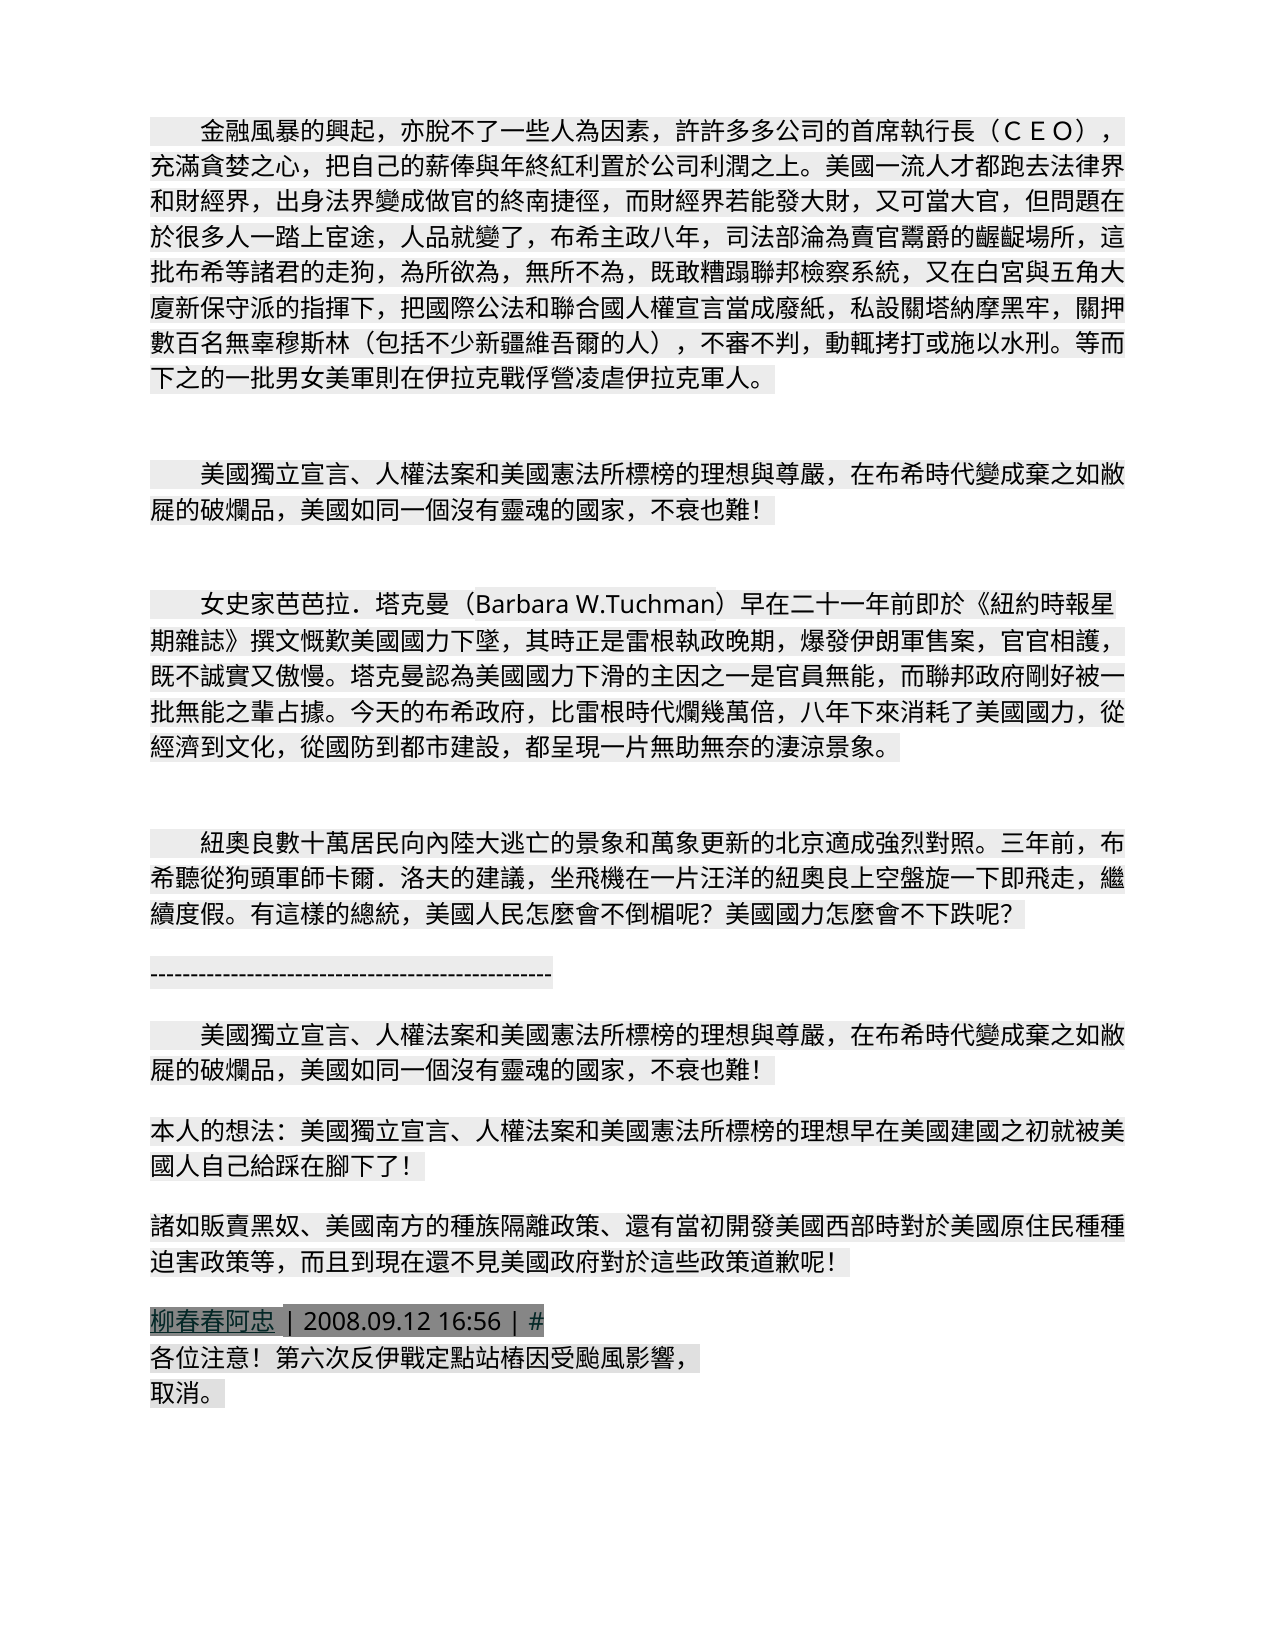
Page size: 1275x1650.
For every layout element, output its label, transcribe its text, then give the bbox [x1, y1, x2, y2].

text 各位注意！第六次反伊戰定點站樁因受颱風影響， 取消。 [150, 1337, 1125, 1408]
text 本人的想法：美國獨立宣言、人權法案和美國憲法所標榜的理想早在美國建國之初就被美國人自己給踩在腳下了！ [150, 1110, 1125, 1181]
text -------------------------------------------------- [150, 954, 1125, 989]
text 柳春春阿忠 | 2008.09.12 16:56 | # [150, 1302, 1125, 1337]
text 美國獨立宣言、人權法案和美國憲法所標榜的理想與尊嚴，在布希時代變成棄之如敝屣的破爛品，美國如同一個沒有靈魂的國家，不衰也難！ [150, 419, 1125, 525]
text 諸如販賣黑奴、美國南方的種族隔離政策、還有當初開發美國西部時對於美國原住民種種迫害政策等，而且到現在還不見美國政府對於這些政策道歉呢！ [150, 1206, 1125, 1277]
text 金融風暴的興起，亦脫不了一些人為因素，許許多多公司的首席執行長（ＣＥＯ），充滿貪婪之心，把自己的薪俸與年終紅利置於公司利潤之上。美國一流人才都跑去法律界和財經界，出身法界變成做官的終南捷徑，而財經界若能發大財，又可當大官，但問題在於很多人一踏上宦途，人品就變了，布希主政八年，司法部淪為賣官鬻爵的齷齪場所，這批布希等諸君的走狗，為所欲為，無所不為，既敢糟蹋聯邦檢察系統，又在白宮與五角大廈新保守派的指揮下，把國際公法和聯合國人權宣言當成廢紙，私設關塔納摩黑牢，關押數百名無辜穆斯林（包括不少新疆維吾爾的人），不審不判，動輒拷打或施以水刑。等而下之的一批男女美軍則在伊拉克戰俘營凌虐伊拉克軍人。 [150, 75, 1125, 394]
text 女史家芭芭拉．塔克曼（Barbara W.Tuchman）早在二十一年前即於《紐約時報星期雜誌》撰文慨歎美國國力下墜，其時正是雷根執政晚期，爆發伊朗軍售案，官官相護，既不誠實又傲慢。塔克曼認為美國國力下滑的主因之一是官員無能，而聯邦政府剛好被一批無能之輩占據。今天的布希政府，比雷根時代爛幾萬倍，八年下來消耗了美國國力，從經濟到文化，從國防到都市建設，都呈現一片無助無奈的淒涼景象。 [150, 550, 1125, 762]
text 紐奧良數十萬居民向內陸大逃亡的景象和萬象更新的北京適成強烈對照。三年前，布希聽從狗頭軍師卡爾．洛夫的建議，坐飛機在一片汪洋的紐奧良上空盤旋一下即飛走，繼續度假。有這樣的總統，美國人民怎麼會不倒楣呢？美國國力怎麼會不下跌呢？ [150, 787, 1125, 929]
text 美國獨立宣言、人權法案和美國憲法所標榜的理想與尊嚴，在布希時代變成棄之如敝屣的破爛品，美國如同一個沒有靈魂的國家，不衰也難！ [150, 1014, 1125, 1085]
